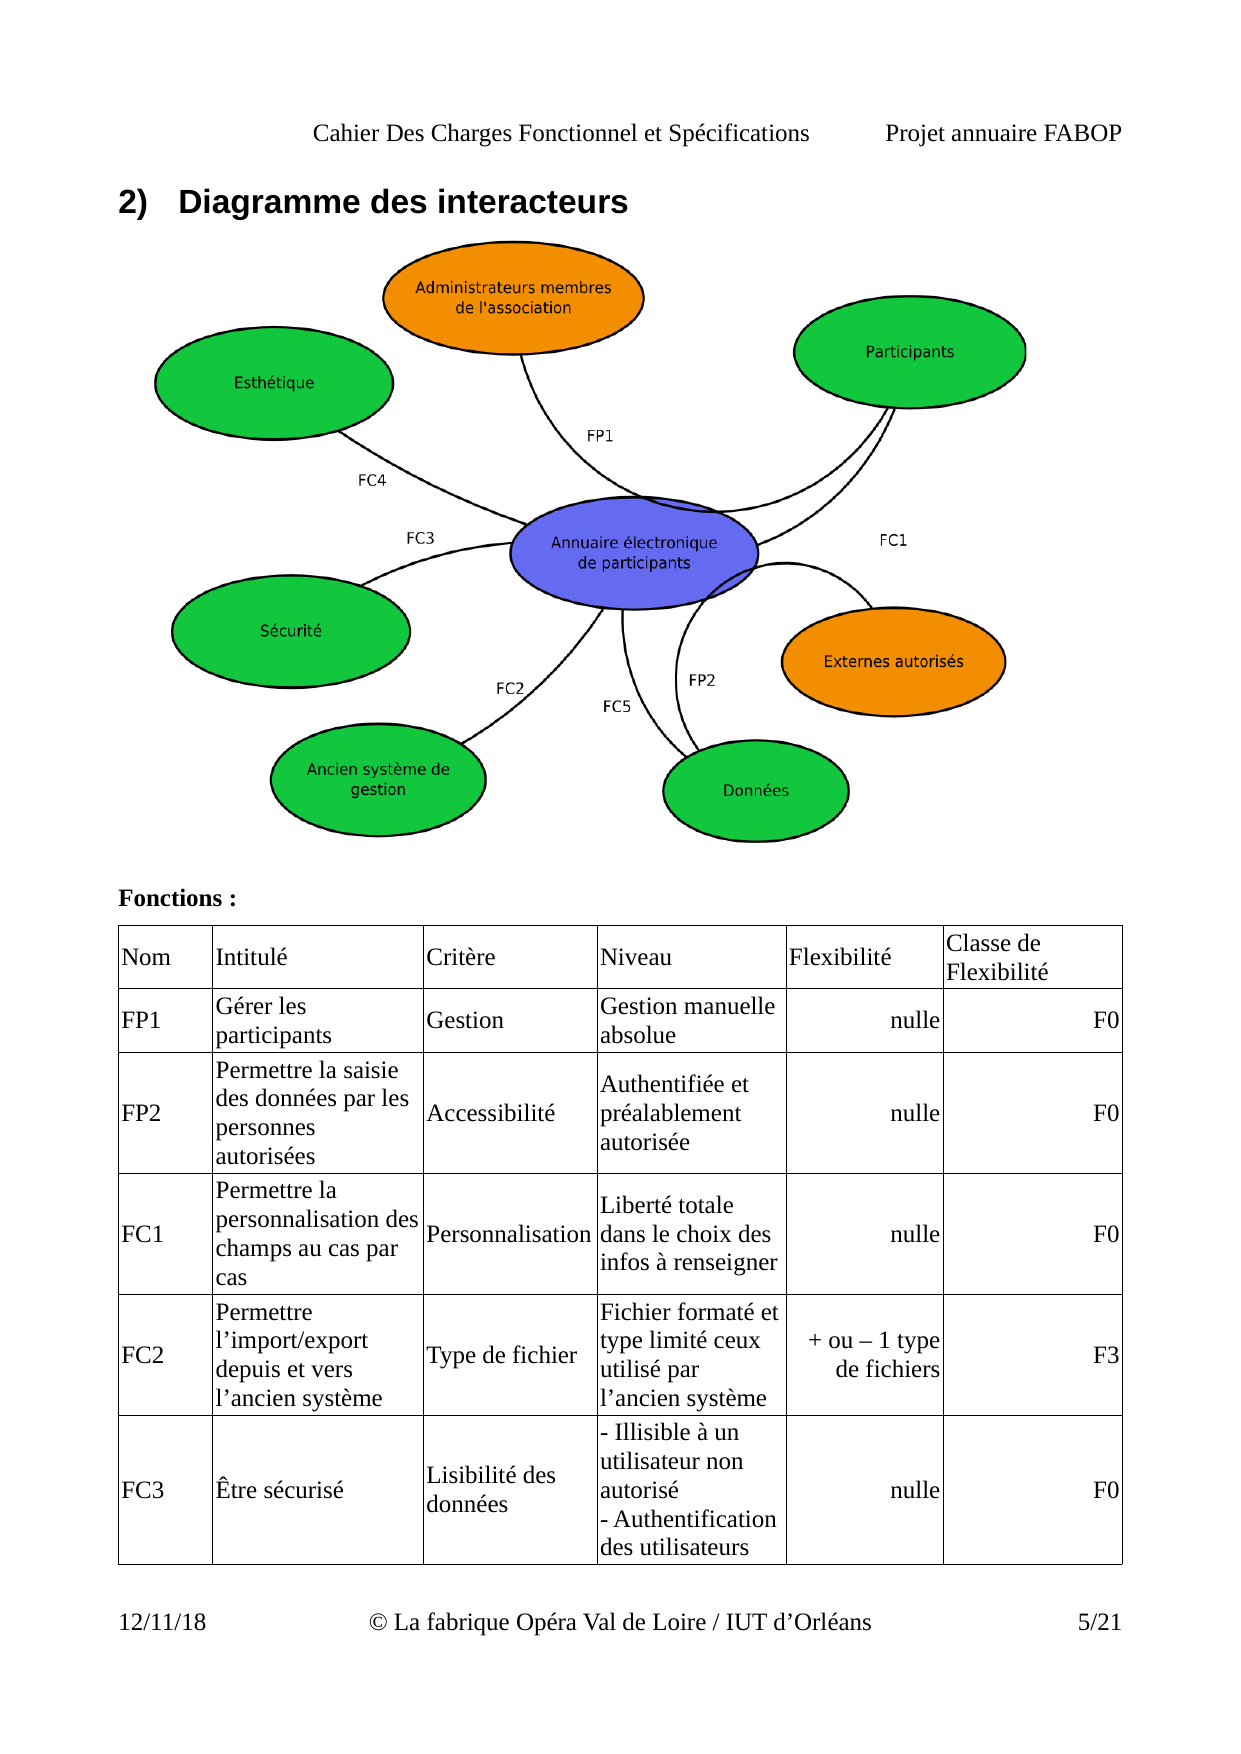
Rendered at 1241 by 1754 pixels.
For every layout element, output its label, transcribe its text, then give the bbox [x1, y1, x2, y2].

table_cell Gestion manuelle absolue [598, 989, 786, 1052]
table_cell Gestion [424, 989, 597, 1052]
table_cell Être sécurisé [213, 1416, 423, 1564]
subtitle Diagramme des interacteurs [118, 182, 1122, 221]
table_cell Permettre la personnalisation des champs au cas par cas [213, 1174, 423, 1293]
table_cell F0 [944, 1416, 1122, 1564]
table_header Niveau [598, 926, 786, 988]
table_cell Liberté totale dans le choix des infos à renseigner [598, 1174, 786, 1293]
table_header Nom [119, 926, 212, 988]
table_cell F0 [944, 1174, 1122, 1293]
table_cell + ou – 1 type de fichiers [787, 1295, 943, 1414]
table_cell FC1 [119, 1174, 212, 1293]
table_header Intitulé [213, 926, 423, 988]
table_cell nulle [787, 1053, 943, 1173]
picture [123, 233, 1027, 843]
table_cell F3 [944, 1295, 1122, 1414]
table_cell Permettre l’import/export depuis et vers l’ancien système [213, 1295, 423, 1414]
table_cell Authentifiée et préalablement autorisée [598, 1053, 786, 1173]
table_cell Gérer les participants [213, 989, 423, 1052]
table_cell FC2 [119, 1295, 212, 1414]
table_cell F0 [944, 989, 1122, 1052]
table_cell FP1 [119, 989, 212, 1052]
table_cell Type de fichier [424, 1295, 597, 1414]
table_cell F0 [944, 1053, 1122, 1173]
table_header Critère [424, 926, 597, 988]
table_cell - Illisible à un utilisateur non autorisé - Authentification des utilisateurs [598, 1416, 786, 1564]
table_cell Permettre la saisie des données par les personnes autorisées [213, 1053, 423, 1173]
table_cell Fichier formaté et type limité ceux utilisé par l’ancien système [598, 1295, 786, 1414]
table_cell Accessibilité [424, 1053, 597, 1173]
text Fonctions : [118, 883, 1122, 912]
table_cell FC3 [119, 1416, 212, 1564]
table_header Flexibilité [787, 926, 943, 988]
table_cell FP2 [119, 1053, 212, 1173]
table_cell nulle [787, 1416, 943, 1564]
table_cell Lisibilité des données [424, 1416, 597, 1564]
table_header Classe de Flexibilité [944, 926, 1122, 988]
table_cell nulle [787, 989, 943, 1052]
table_cell Personnalisation [424, 1174, 597, 1293]
table_cell nulle [787, 1174, 943, 1293]
